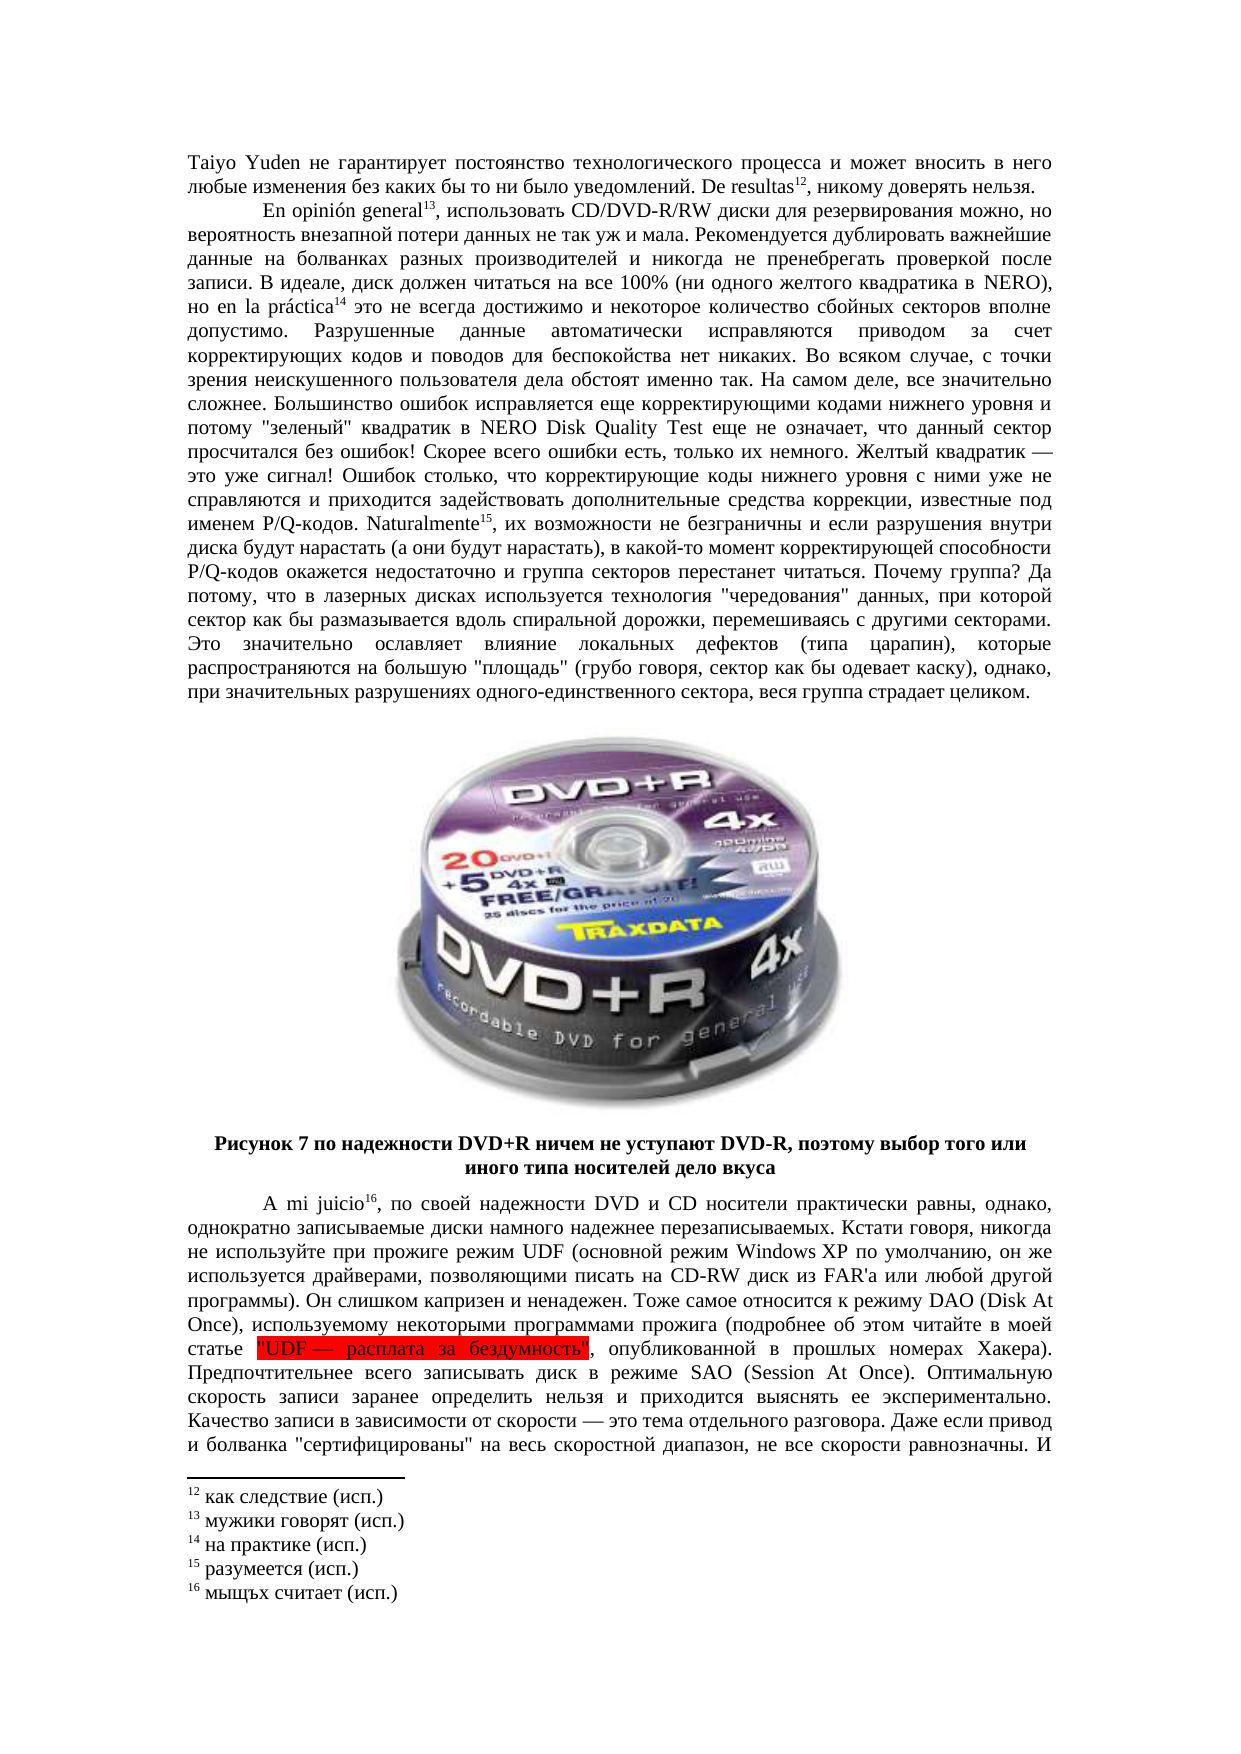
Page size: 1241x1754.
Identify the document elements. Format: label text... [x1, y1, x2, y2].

text мужики говорят (исп.) [187, 1508, 1053, 1532]
picture [385, 727, 855, 1118]
text Рисунок 7 по надежности DVD+R ничем не уступают DVD-R, поэтому выбор того или иного типа носителей дело вкуса [187, 1131, 1053, 1179]
text как следствие (исп.) [187, 1484, 1053, 1508]
text мыщъх считает (исп.) [187, 1580, 1053, 1604]
text разумеется (исп.) [187, 1556, 1053, 1580]
text A mi juicio, по своей надежности DVD и CD носители практически равны, однако, однократно записываемые диски намного надежнее перезаписываемых. Кстати говоря, никогда не используйте при прожиге режим UDF (основной режим Windows XP по умолчанию, он же используется драйверами, позволяющими писать на CD-RW диск из FAR'а или любой другой программы). Он слишком капризен и ненадежен. Тоже самое относится к режиму DAO (Disk At Once), используемому некоторыми программами прожига (подробнее об этом читайте в моей статье "UDF — расплата за бездумность", опубликованной в прошлых номерах Хакера). Предпочтительнее всего записывать диск в режиме SAO (Session At Once). Оптимальную скорость записи заранее определить нельзя и приходится выяснять ее экспериментально. Качество записи в зависимости от скорости — это тема отдельного разговора. Даже если привод и болванка "сертифицированы" на весь скоростной диапазон, не все скорости равнозначны. И [187, 1191, 1053, 1456]
text En opinión general, использовать CD/DVD-R/RW диски для резервирования можно, но вероятность внезапной потери данных не так уж и мала. Рекомендуется дублировать важнейшие данные на болванках разных производителей и никогда не пренебрегать проверкой после записи. В идеале, диск должен читаться на все 100% (ни одного желтого квадратика в NERO), но en la práctica это не всегда достижимо и некоторое количество сбойных секторов вполне допустимо. Разрушенные данные автоматически исправляются приводом за счет корректирующих кодов и поводов для беспокойства нет никаких. Во всяком случае, с точки зрения неискушенного пользователя дела обстоят именно так. На самом деле, все значительно сложнее. Большинство ошибок исправляется еще корректирующими кодами нижнего уровня и потому "зеленый" квадратик в NERO Disk Quality Test еще не означает, что данный сектор просчитался без ошибок! Скорее всего ошибки есть, только их немного. Желтый квадратик — это уже сигнал! Ошибок столько, что корректирующие коды нижнего уровня с ними уже не справляются и приходится задействовать дополнительные средства коррекции, известные под именем P/Q-кодов. Naturalmente, их возможности не безграничны и если разрушения внутри диска будут нарастать (а они будут нарастать), в какой-то момент корректирующей способности P/Q-кодов окажется недостаточно и группа секторов перестанет читаться. Почему группа? Да потому, что в лазерных дисках используется технология "чередования" данных, при которой сектор как бы размазывается вдоль спиральной дорожки, перемешиваясь с другими секторами. Это значительно ославляет влияние локальных дефектов (типа царапин), которые распространяются на большую "площадь" (грубо говоря, сектор как бы одевает каску), однако, при значительных разрушениях одного-единственного сектора, веся группа страдает целиком. [187, 198, 1053, 703]
text на практике (исп.) [187, 1532, 1053, 1556]
text Taiyo Yuden не гарантирует постоянство технологического процесса и может вносить в него любые изменения без каких бы то ни было уведомлений. De resultas, никому доверять нельзя. [187, 150, 1053, 198]
